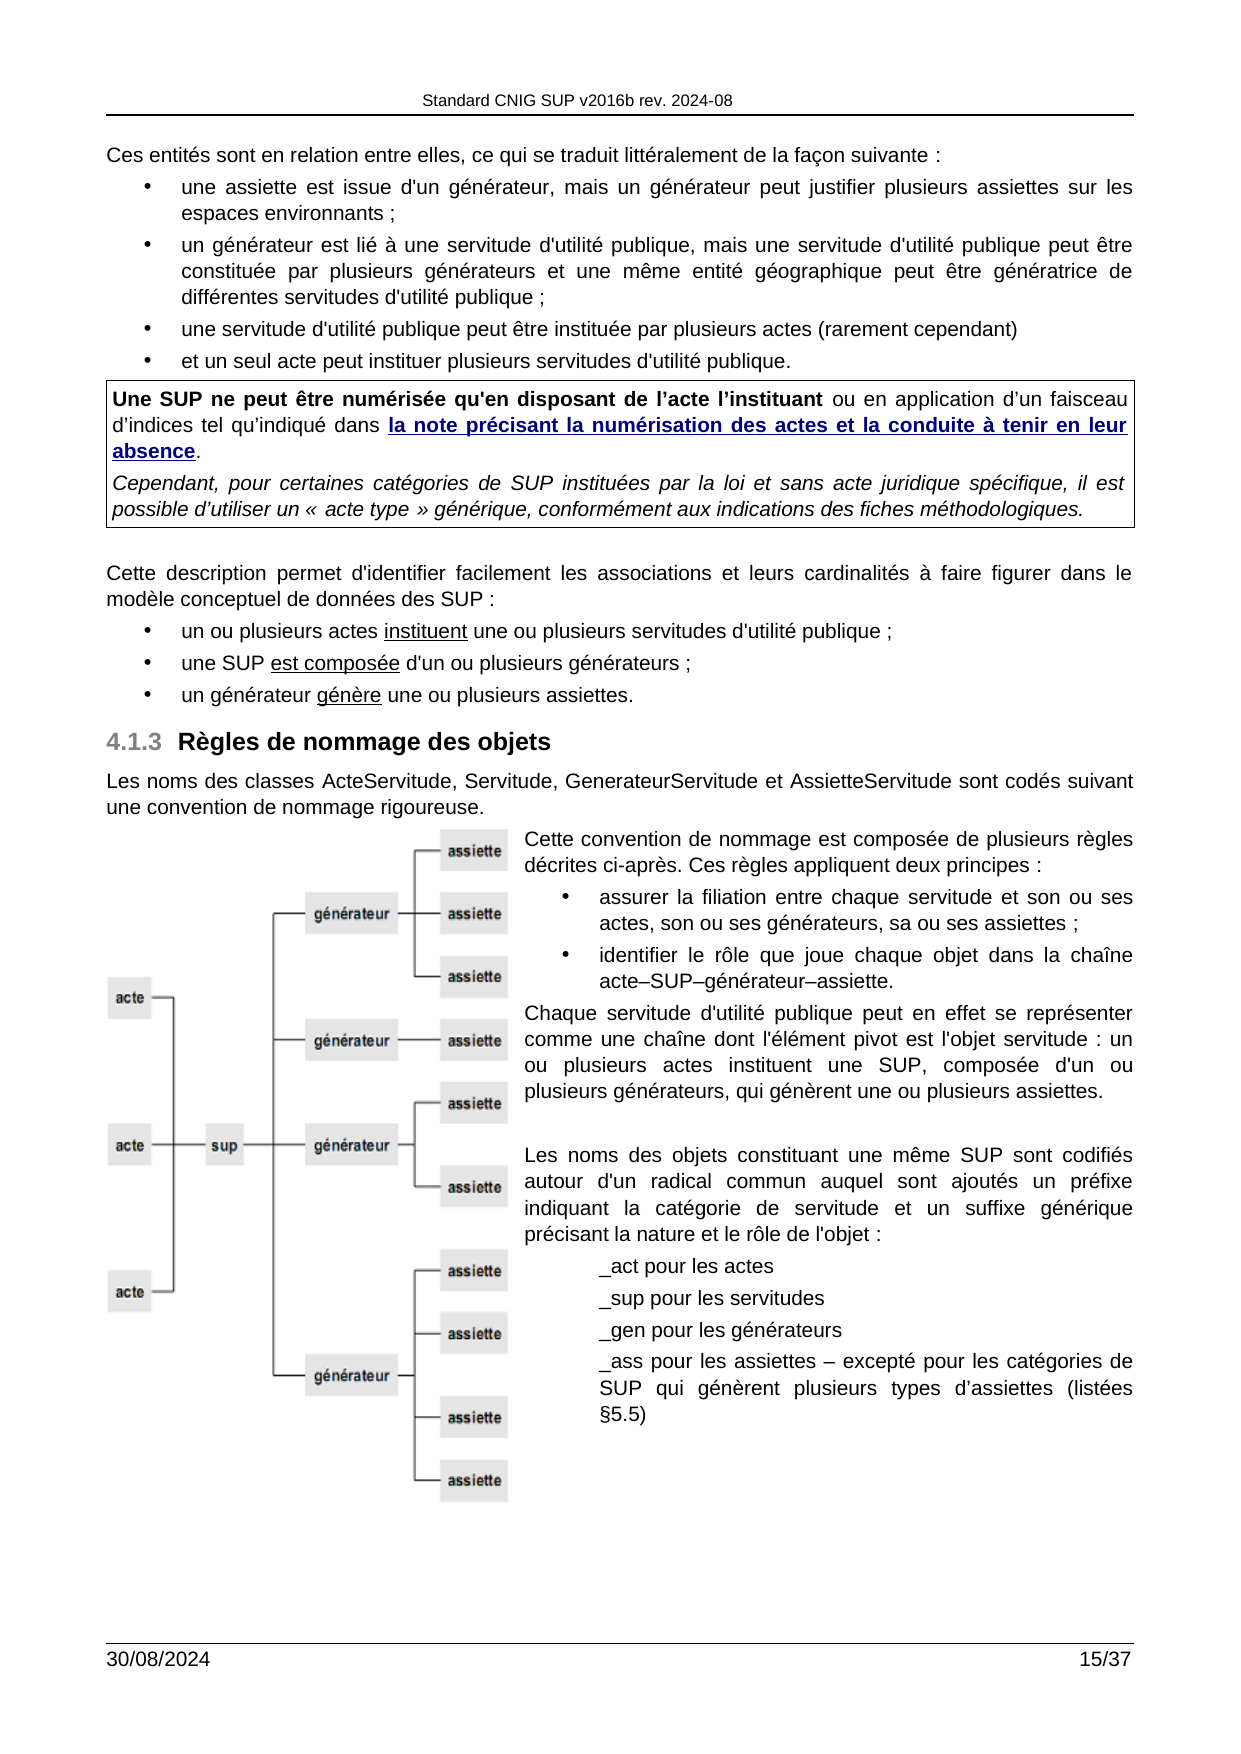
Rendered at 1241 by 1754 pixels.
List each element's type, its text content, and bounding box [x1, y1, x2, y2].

text Cette convention de nommage est composée de plusieurs règles décrites ci-après. Ces règles appliquent deux principes : [513, 826, 1134, 878]
list un générateur génère une ou plusieurs assiettes. [144, 681, 1134, 707]
list une assiette est issue d'un générateur, mais un générateur peut justifier plusieurs assiettes sur les espaces environnants ; [144, 174, 1134, 226]
list assurer la filiation entre chaque servitude et son ou ses actes, son ou ses générateurs, sa ou ses assiettes ; [513, 884, 1134, 936]
list une SUP est composée d'un ou plusieurs générateurs ; [144, 649, 1134, 676]
list identifier le rôle que joue chaque objet dans la chaîne acte–SUP–générateur–assiette. [513, 942, 1134, 994]
text _ass pour les assiettes – excepté pour les catégories de SUP qui génèrent plusieurs types d’assiettes (listées §5.5) [513, 1348, 1134, 1426]
picture [106, 826, 513, 1509]
list un ou plusieurs actes instituent une ou plusieurs servitudes d'utilité publique ; [144, 617, 1134, 643]
table_header Une SUP ne peut être numérisée qu'en disposant de l’acte l’instituant ou en application d’un faisceau d’indices tel qu’indiqué dans la note précisant la numérisation des actes et la conduite à tenir en leur absence. Cependant, pour certaines catégories de SUP instituées par la loi et sans acte juridique spécifique, il est possible d’utiliser un « acte type » générique, conformément aux indications des fiches méthodologiques. [107, 381, 1134, 527]
text _gen pour les générateurs [513, 1316, 1134, 1342]
text Les noms des classes ActeServitude, Servitude, GenerateurServitude et AssietteServitude sont codés suivant une convention de nommage rigoureuse. [106, 768, 1134, 820]
text _act pour les actes [513, 1252, 1134, 1278]
text Chaque servitude d'utilité publique peut en effet se représenter comme une chaîne dont l'élément pivot est l'objet servitude : un ou plusieurs actes instituent une SUP, composée d'un ou plusieurs générateurs, qui génèrent une ou plusieurs assiettes. [513, 1000, 1134, 1104]
list un générateur est lié à une servitude d'utilité publique, mais une servitude d'utilité publique peut être constituée par plusieurs générateurs et une même entité géographique peut être génératrice de différentes servitudes d'utilité publique ; [144, 232, 1134, 310]
list et un seul acte peut instituer plusieurs servitudes d'utilité publique. [144, 348, 1134, 374]
subtitle Règles de nommage des objets [106, 728, 1134, 756]
list une servitude d'utilité publique peut être instituée par plusieurs actes (rarement cependant) [144, 316, 1134, 342]
text Ces entités sont en relation entre elles, ce qui se traduit littéralement de la façon suivante : [106, 142, 1134, 168]
text _sup pour les servitudes [513, 1284, 1134, 1310]
text Cette description permet d'identifier facilement les associations et leurs cardinalités à faire figurer dans le modèle conceptuel de données des SUP : [106, 559, 1134, 612]
text Les noms des objets constituant une même SUP sont codifiés autour d'un radical commun auquel sont ajoutés un préfixe indiquant la catégorie de servitude et un suffixe générique précisant la nature et le rôle de l'objet : [513, 1142, 1134, 1246]
